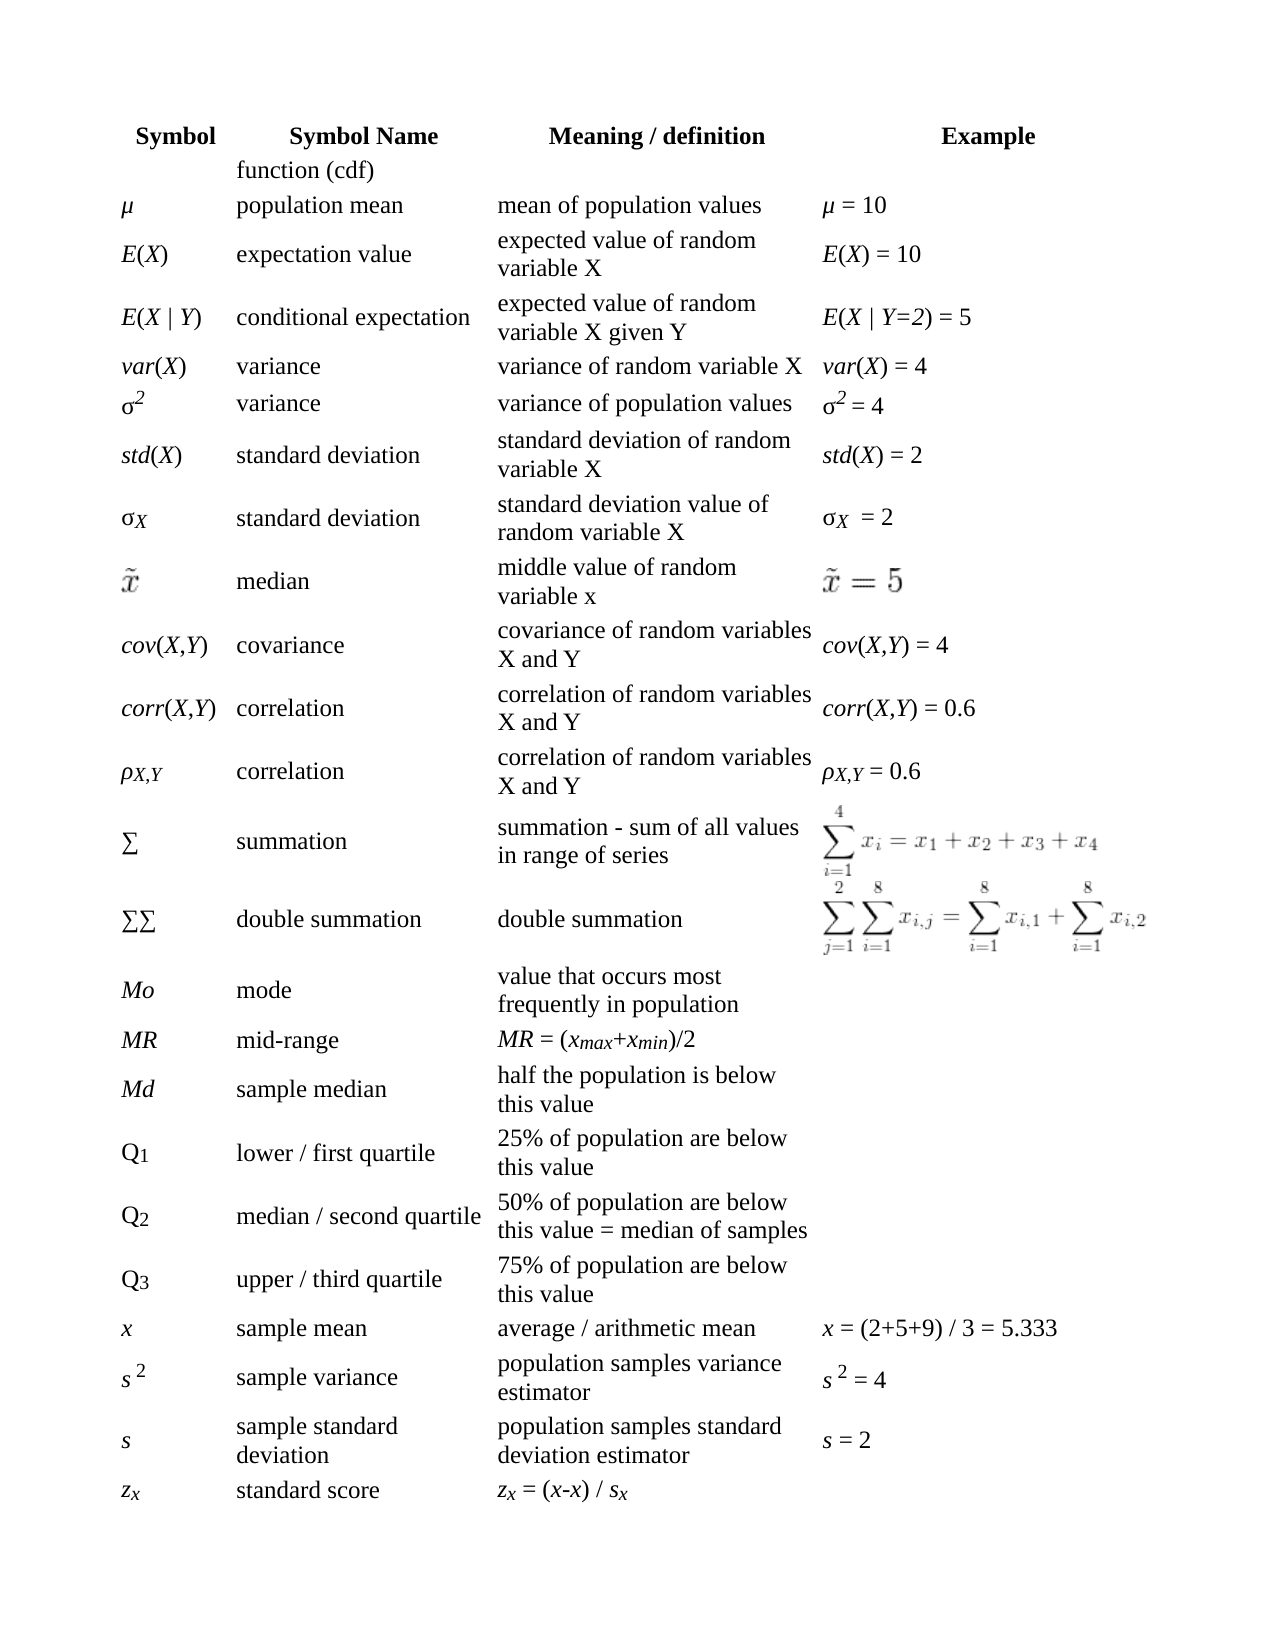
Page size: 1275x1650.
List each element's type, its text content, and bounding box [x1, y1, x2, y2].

table_cell [820, 1247, 1157, 1310]
table_cell Mo [118, 958, 233, 1021]
table_cell 75% of population are below this value [494, 1247, 819, 1310]
table_cell Q2 [118, 1184, 233, 1247]
table_cell var(X) [118, 349, 233, 383]
table_cell ∑ [118, 803, 233, 879]
table_cell s = 2 [820, 1408, 1157, 1472]
table_cell summation [233, 803, 494, 879]
table_cell variance of population values [494, 383, 819, 422]
table_cell s [118, 1408, 233, 1472]
table_header Symbol Name [233, 118, 494, 153]
table_cell s 2 = 4 [820, 1345, 1157, 1408]
table_cell correlation [233, 676, 494, 739]
table_cell σ2 [118, 383, 233, 422]
table_cell standard deviation of random variable X [494, 423, 819, 486]
table_cell std(X) [118, 423, 233, 486]
table_cell [118, 153, 233, 187]
table_cell E(X | Y) [118, 285, 233, 348]
table_cell MR = (xmax+xmin)/2 [494, 1021, 819, 1057]
table_cell corr(X,Y) = 0.6 [820, 676, 1157, 739]
table_cell ρX,Y [118, 739, 233, 802]
table_cell Q3 [118, 1247, 233, 1310]
table_cell value that occurs most frequently in population [494, 958, 819, 1021]
table_cell sample mean [233, 1310, 494, 1345]
table_cell var(X) = 4 [820, 349, 1157, 383]
table_header Example [820, 118, 1157, 153]
table_cell zx = (x-x) / sx [494, 1472, 819, 1507]
table_cell summation - sum of all values in range of series [494, 803, 819, 879]
table_cell corr(X,Y) [118, 676, 233, 739]
table_cell average / arithmetic mean [494, 1310, 819, 1345]
table_cell [118, 549, 233, 612]
table_cell [820, 153, 1157, 187]
table_cell Md [118, 1057, 233, 1120]
table_cell standard deviation [233, 486, 494, 549]
table_cell cov(X,Y) [118, 613, 233, 676]
table_cell [820, 958, 1157, 1021]
table_cell correlation [233, 739, 494, 802]
table_cell [820, 803, 1157, 879]
table_cell correlation of random variables X and Y [494, 739, 819, 802]
table_cell conditional expectation [233, 285, 494, 348]
table_cell σX = 2 [820, 486, 1157, 549]
table_cell population mean [233, 187, 494, 222]
table_cell variance [233, 349, 494, 383]
table_cell covariance [233, 613, 494, 676]
table_cell function (cdf) [233, 153, 494, 187]
table_cell expectation value [233, 222, 494, 285]
table_cell cov(X,Y) = 4 [820, 613, 1157, 676]
table_cell standard score [233, 1472, 494, 1507]
table_cell zx [118, 1472, 233, 1507]
table_cell double summation [494, 879, 819, 958]
table_cell mid-range [233, 1021, 494, 1057]
table_cell half the population is below this value [494, 1057, 819, 1120]
table_cell population samples standard deviation estimator [494, 1408, 819, 1472]
table_cell expected value of random variable X [494, 222, 819, 285]
table_cell [820, 1184, 1157, 1247]
table_cell x = (2+5+9) / 3 = 5.333 [820, 1310, 1157, 1345]
table_cell standard deviation value of random variable X [494, 486, 819, 549]
table_cell μ = 10 [820, 187, 1157, 222]
table_cell σX [118, 486, 233, 549]
table_cell σ2 = 4 [820, 383, 1157, 422]
table_cell sample variance [233, 1345, 494, 1408]
table_cell [820, 879, 1157, 958]
table_cell 25% of population are below this value [494, 1120, 819, 1184]
table_cell s 2 [118, 1345, 233, 1408]
table_cell 50% of population are below this value = median of samples [494, 1184, 819, 1247]
table_cell E(X) [118, 222, 233, 285]
table_cell expected value of random variable X given Y [494, 285, 819, 348]
table_cell variance [233, 383, 494, 422]
table_cell E(X) = 10 [820, 222, 1157, 285]
table_cell middle value of random variable x [494, 549, 819, 612]
table_cell [820, 1021, 1157, 1057]
picture [822, 881, 1146, 955]
picture [121, 568, 145, 594]
table_cell E(X | Y=2) = 5 [820, 285, 1157, 348]
table_cell upper / third quartile [233, 1247, 494, 1310]
picture [822, 568, 903, 594]
table_cell median [233, 549, 494, 612]
table_cell Q1 [118, 1120, 233, 1184]
table_cell [820, 549, 1157, 612]
table_cell ∑∑ [118, 879, 233, 958]
table_cell x [118, 1310, 233, 1345]
table_header Symbol [118, 118, 233, 153]
table_cell variance of random variable X [494, 349, 819, 383]
table_cell [494, 153, 819, 187]
table_header Meaning / definition [494, 118, 819, 153]
table_cell [820, 1472, 1157, 1507]
table_cell [820, 1120, 1157, 1184]
table_cell MR [118, 1021, 233, 1057]
table_cell ρX,Y = 0.6 [820, 739, 1157, 802]
table_cell μ [118, 187, 233, 222]
table_cell standard deviation [233, 423, 494, 486]
picture [822, 805, 1098, 876]
table_cell std(X) = 2 [820, 423, 1157, 486]
table_cell covariance of random variables X and Y [494, 613, 819, 676]
table_cell sample standard deviation [233, 1408, 494, 1472]
table_cell median / second quartile [233, 1184, 494, 1247]
table_cell population samples variance estimator [494, 1345, 819, 1408]
table_cell double summation [233, 879, 494, 958]
table_cell sample median [233, 1057, 494, 1120]
table_cell lower / first quartile [233, 1120, 494, 1184]
table_cell [820, 1057, 1157, 1120]
table_cell mode [233, 958, 494, 1021]
table_cell mean of population values [494, 187, 819, 222]
table_cell correlation of random variables X and Y [494, 676, 819, 739]
